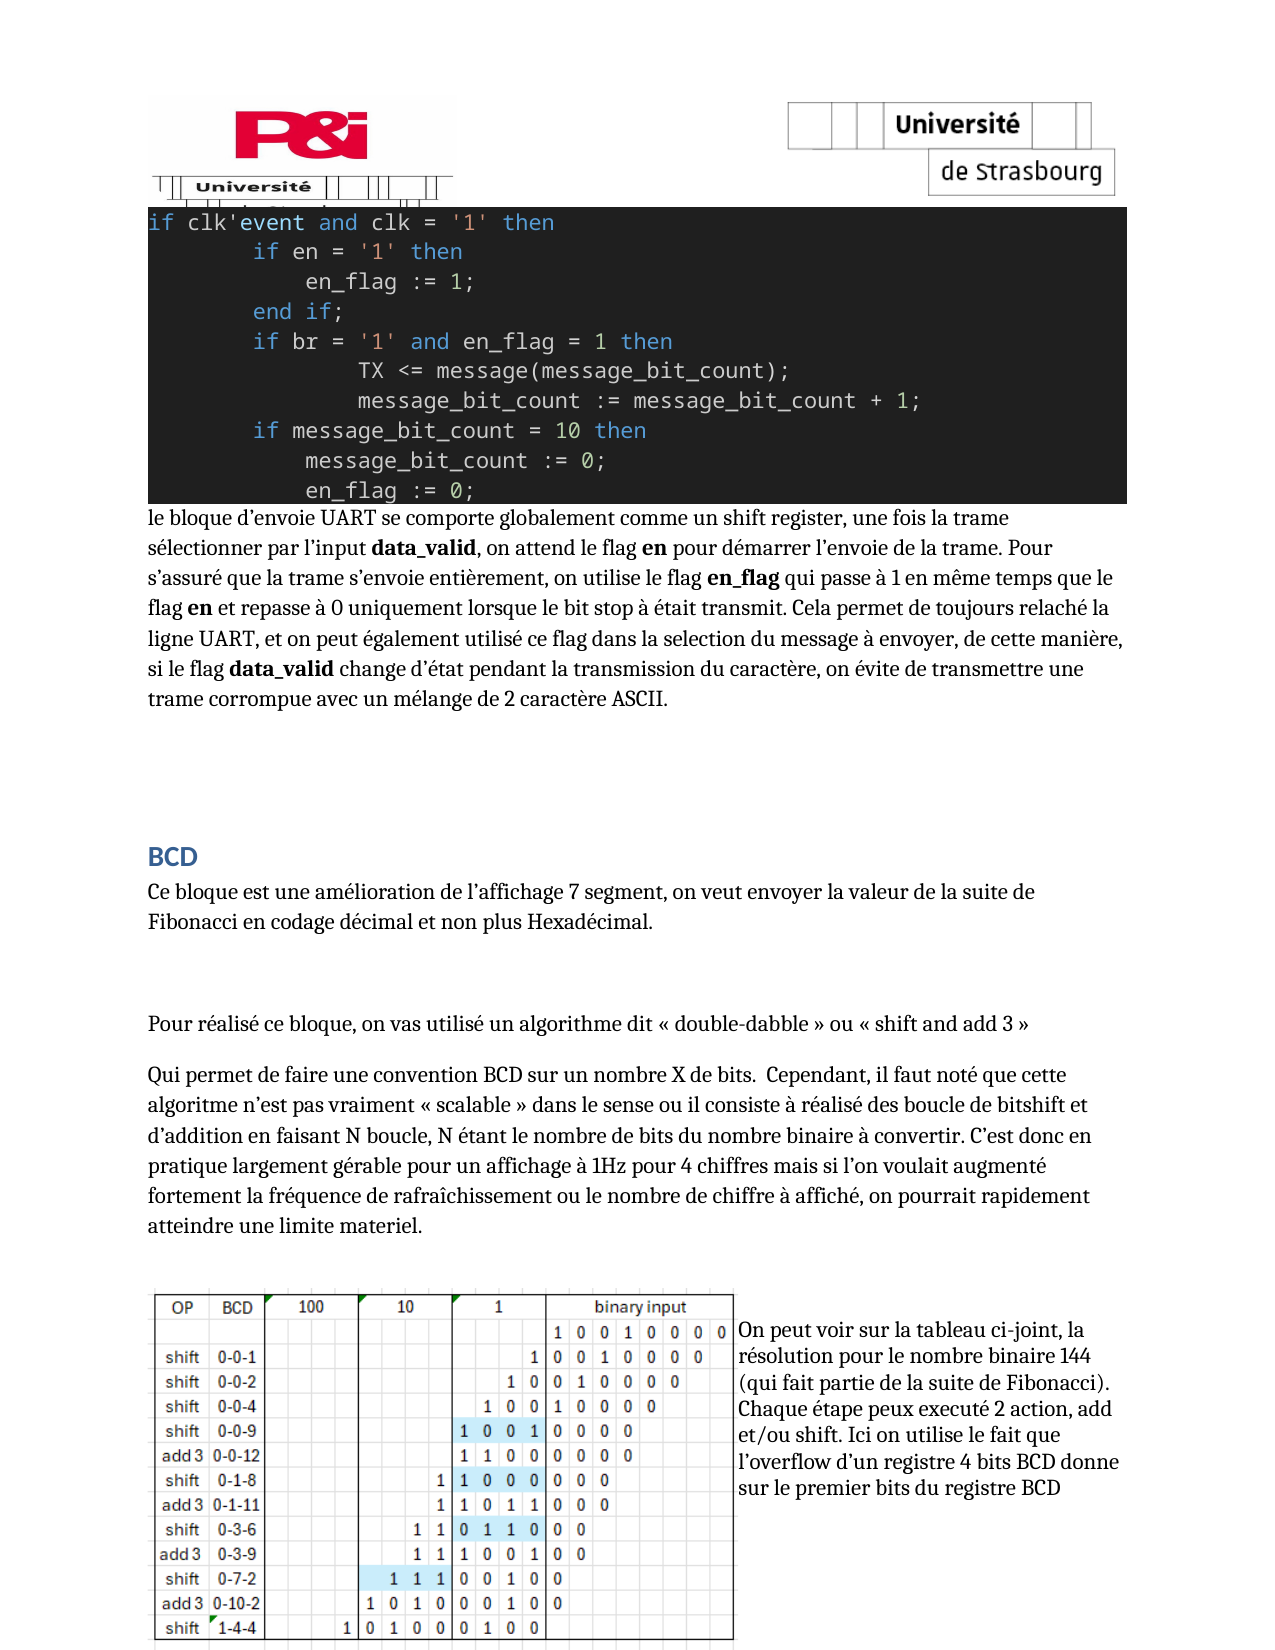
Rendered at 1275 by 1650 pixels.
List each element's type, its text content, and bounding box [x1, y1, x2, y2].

text TX <= message(message_bit_count); [148, 356, 1127, 385]
text On peut voir sur la tableau ci-joint, la résolution pour le nombre binaire 144 (qui fait partie de la suite de Fibonacci). Chaque étape peux executé 2 action, add et/ou shift. Ici on utilise le fait que l’overflow d’un registre 4 bits BCD donne sur le premier bits du registre BCD [739, 1317, 1127, 1501]
text if br = '1' and en_flag = 1 then [148, 326, 1127, 356]
text message_bit_count := 0; [148, 445, 1127, 475]
text le bloque d’envoie UART se comporte globalement comme un shift register, une fois la trame sélectionner par l’input data_valid, on attend le flag en pour démarrer l’envoie de la trame. Pour s’assuré que la trame s’envoie entièrement, on utilise le flag en_flag qui passe à 1 en même temps que le flag en et repasse à 0 uniquement lorsque le bit stop à était transmit. Cela permet de toujours relaché la ligne UART, et on peut également utilisé ce flag dans la selection du message à envoyer, de cette manière, si le flag data_valid change d’état pendant la transmission du caractère, on évite de transmettre une trame corrompue avec un mélange de 2 caractère ASCII. [148, 504, 1127, 712]
text message_bit_count := message_bit_count + 1; [148, 385, 1127, 415]
subtitle BCD [148, 838, 1127, 873]
text if message_bit_count = 10 then [148, 415, 1127, 445]
text if en = '1' then [148, 236, 1127, 266]
text Pour réalisé ce bloque, on vas utilisé un algorithme dit « double-dabble » ou « shift and add 3 » [148, 1011, 1127, 1037]
text Qui permet de faire une convention BCD sur un nombre X de bits. Cependant, il faut noté que cette algoritme n’est pas vraiment « scalable » dans le sense ou il consiste à réalisé des boucle de bitshift et d’addition en faisant N boucle, N étant le nombre de bits du nombre binaire à convertir. C’est donc en pratique largement gérable pour un affichage à 1Hz pour 4 chiffres mais si l’on voulait augmenté fortement la fréquence de rafraîchissement ou le nombre de chiffre à affiché, on pourrait rapidement atteindre une limite materiel. [148, 1062, 1127, 1239]
text en_flag := 0; [148, 475, 1127, 504]
text Ce bloque est une amélioration de l’affichage 7 segment, on veut envoyer la valeur de la suite de Fibonacci en codage décimal et non plus Hexadécimal. [148, 879, 1127, 935]
text if clk'event and clk = '1' then [148, 207, 1127, 236]
text end if; [148, 296, 1127, 326]
text en_flag := 1; [148, 266, 1127, 296]
